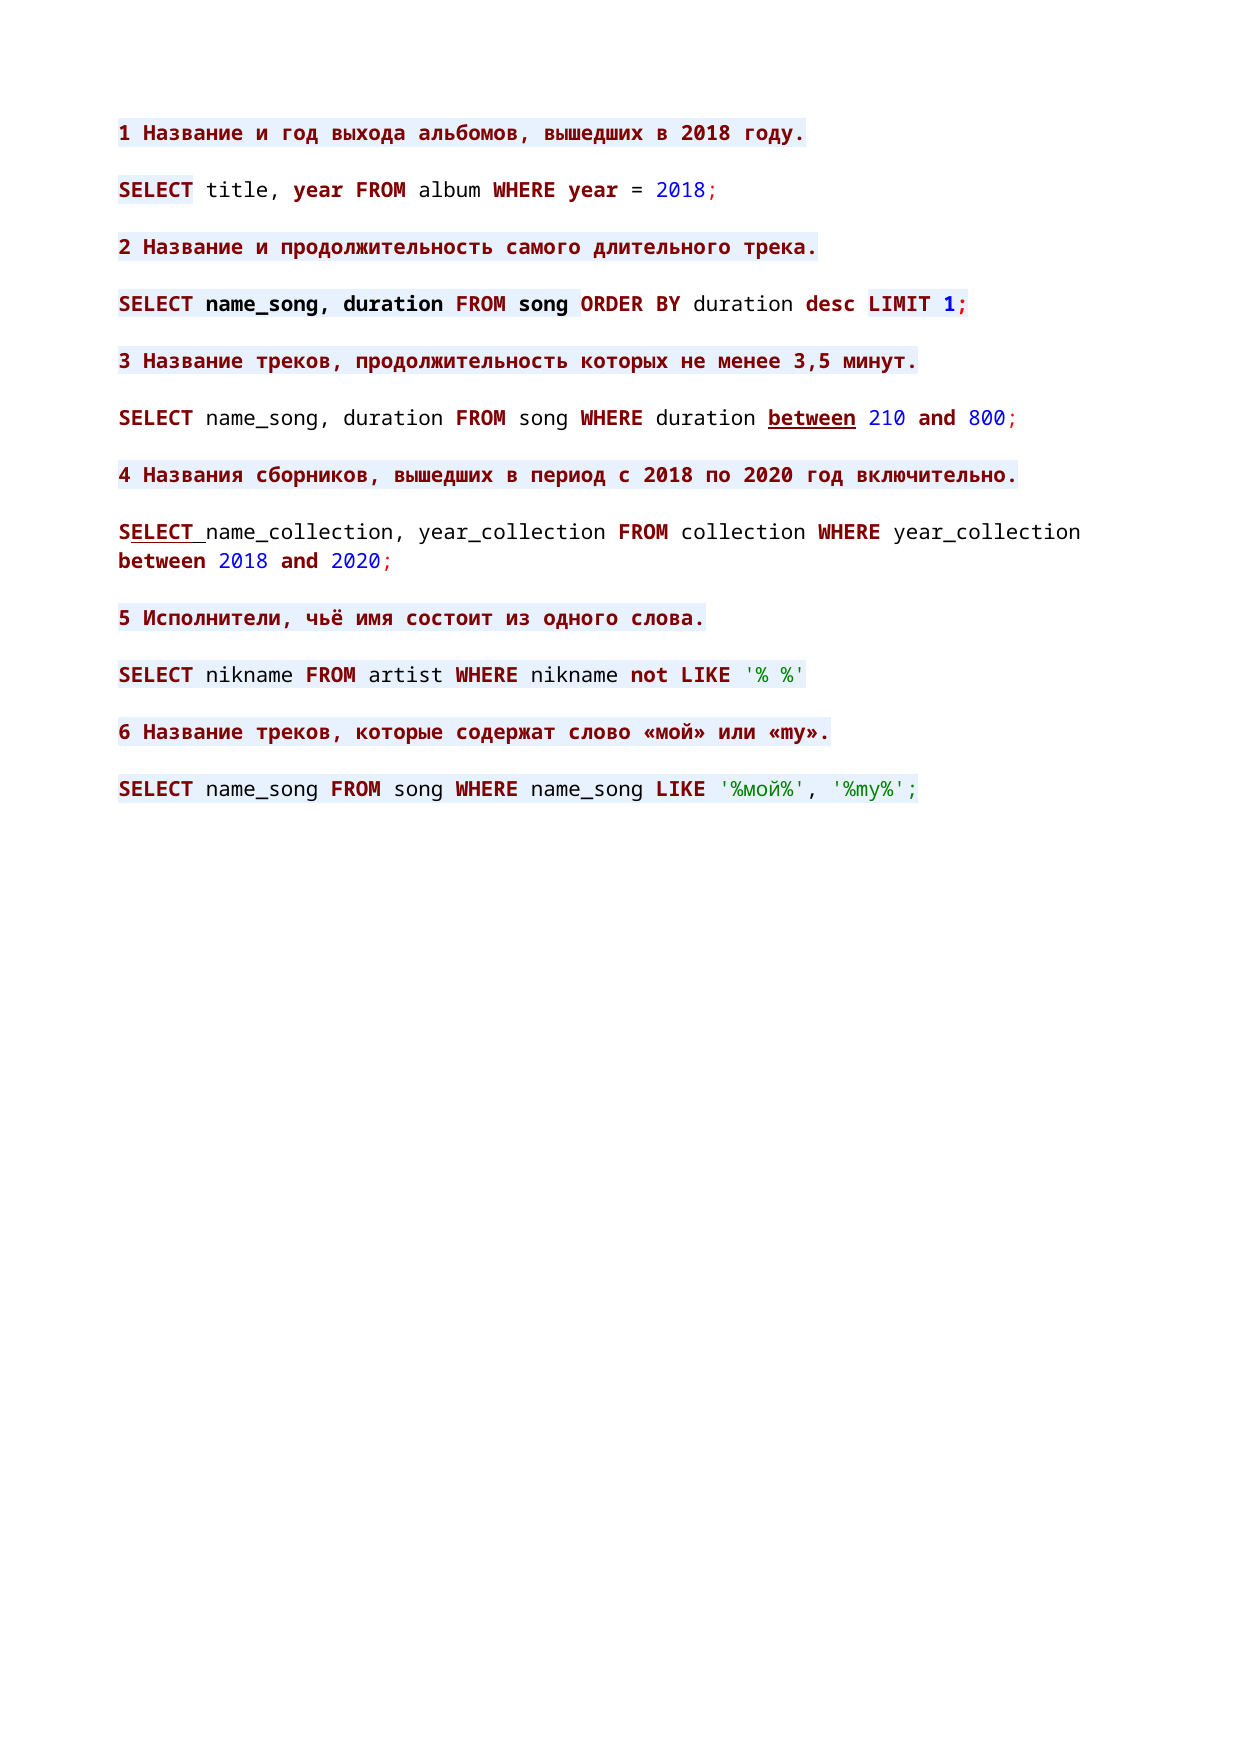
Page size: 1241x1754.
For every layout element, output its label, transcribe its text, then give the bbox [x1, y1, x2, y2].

text SELECT title, year FROM album WHERE year = 2018; [118, 175, 1122, 204]
text SELECT name_collection, year_collection FROM collection WHERE year_collection between 2018 and 2020; [118, 517, 1122, 574]
text SELECT name_song, duration FROM song ORDER BY duration desc LIMIT 1; [118, 289, 1122, 317]
text SELECT name_song, duration FROM song WHERE duration between 210 and 800; [118, 403, 1122, 432]
text 3 Название треков, продолжительность которых не менее 3,5 минут. [118, 346, 1122, 374]
text SELECT nikname FROM artist WHERE nikname not LIKE '% %' [118, 660, 1122, 688]
text 4 Названия сборников, вышедших в период с 2018 по 2020 год включительно. [118, 460, 1122, 489]
text 5 Исполнители, чьё имя состоит из одного слова. [118, 603, 1122, 631]
text 6 Название треков, которые содержат слово «мой» или «my». [118, 717, 1122, 746]
text 1 Название и год выхода альбомов, вышедших в 2018 году. [118, 118, 1122, 147]
text 2 Название и продолжительность самого длительного трека. [118, 232, 1122, 261]
text SELECT name_song FROM song WHERE name_song LIKE '%мой%', '%my%'; [118, 774, 1122, 803]
